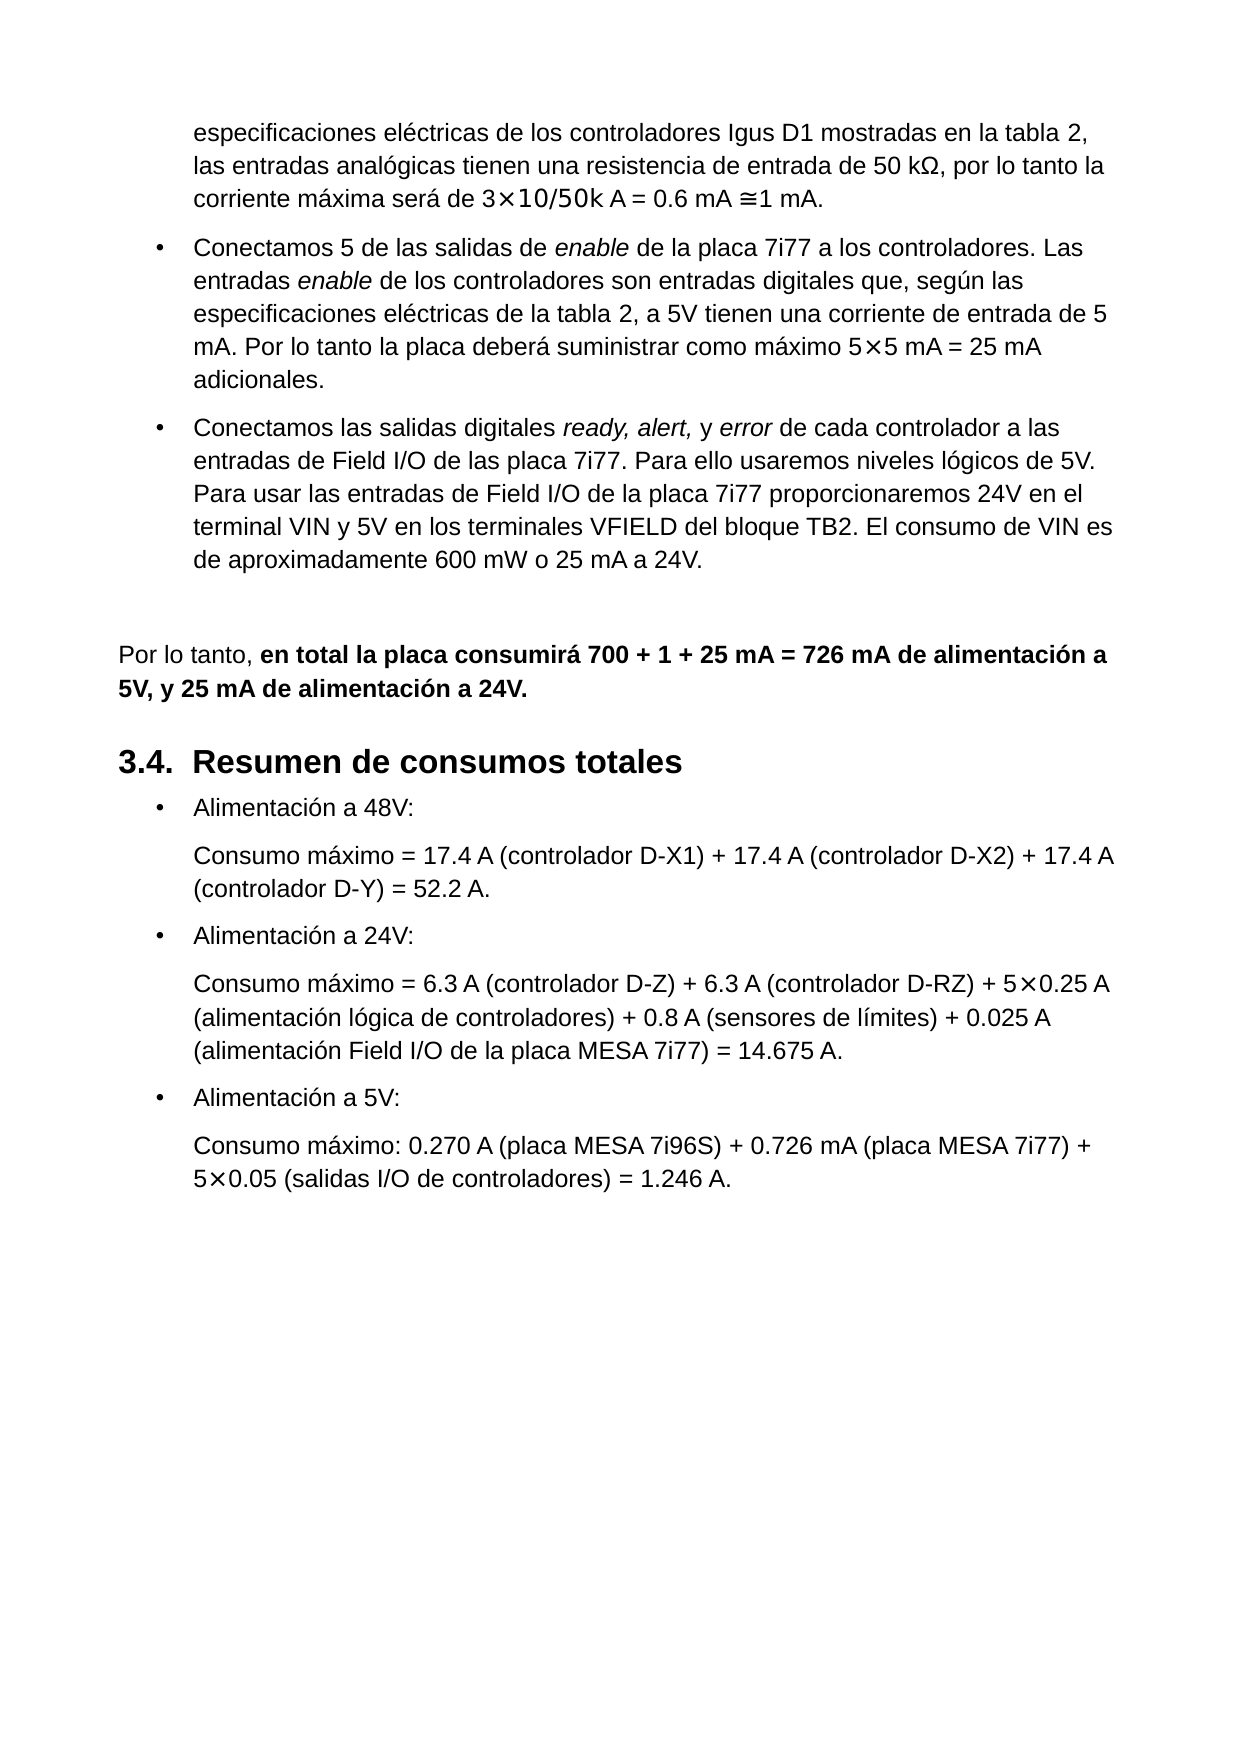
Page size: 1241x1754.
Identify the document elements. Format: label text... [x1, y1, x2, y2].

list Alimentación a 24V: [156, 921, 1122, 950]
list Conectamos 5 de las salidas de enable de la placa 7i77 a los controladores. Las entradas enable de los controladores son entradas digitales que, según las especificaciones eléctricas de la tabla 2, a 5V tienen una corriente de entrada de 5 mA. Por lo tanto la placa deberá suministrar como máximo 5⨯5 mA = 25 mA adicionales. [156, 233, 1122, 394]
list Alimentación a 48V: [156, 793, 1122, 822]
subtitle Resumen de consumos totales [118, 742, 1122, 780]
list especificaciones eléctricas de los controladores Igus D1 mostradas en la tabla 2, las entradas analógicas tienen una resistencia de entrada de 50 kΩ, por lo tanto la corriente máxima será de 3⨯10/50k A = 0.6 mA ≅1 mA. [156, 118, 1122, 214]
text Por lo tanto, en total la placa consumirá 700 + 1 + 25 mA = 726 mA de alimentación a 5V, y 25 mA de alimentación a 24V. [118, 641, 1122, 702]
list Consumo máximo: 0.270 A (placa MESA 7i96S) + 0.726 mA (placa MESA 7i77) + 5⨯0.05 (salidas I/O de controladores) = 1.246 A. [156, 1131, 1122, 1193]
list Consumo máximo = 6.3 A (controlador D-Z) + 6.3 A (controlador D-RZ) + 5⨯0.25 A (alimentación lógica de controladores) + 0.8 A (sensores de límites) + 0.025 A (alimentación Field I/O de la placa MESA 7i77) = 14.675 A. [156, 969, 1122, 1064]
list Consumo máximo = 17.4 A (controlador D-X1) + 17.4 A (controlador D-X2) + 17.4 A (controlador D-Y) = 52.2 A. [156, 841, 1122, 902]
list Conectamos las salidas digitales ready, alert, y error de cada controlador a las entradas de Field I/O de las placa 7i77. Para ello usaremos niveles lógicos de 5V. Para usar las entradas de Field I/O de la placa 7i77 proporcionaremos 24V en el terminal VIN y 5V en los terminales VFIELD del bloque TB2. El consumo de VIN es de aproximadamente 600 mW o 25 mA a 24V. [156, 413, 1122, 574]
list Alimentación a 5V: [156, 1083, 1122, 1112]
